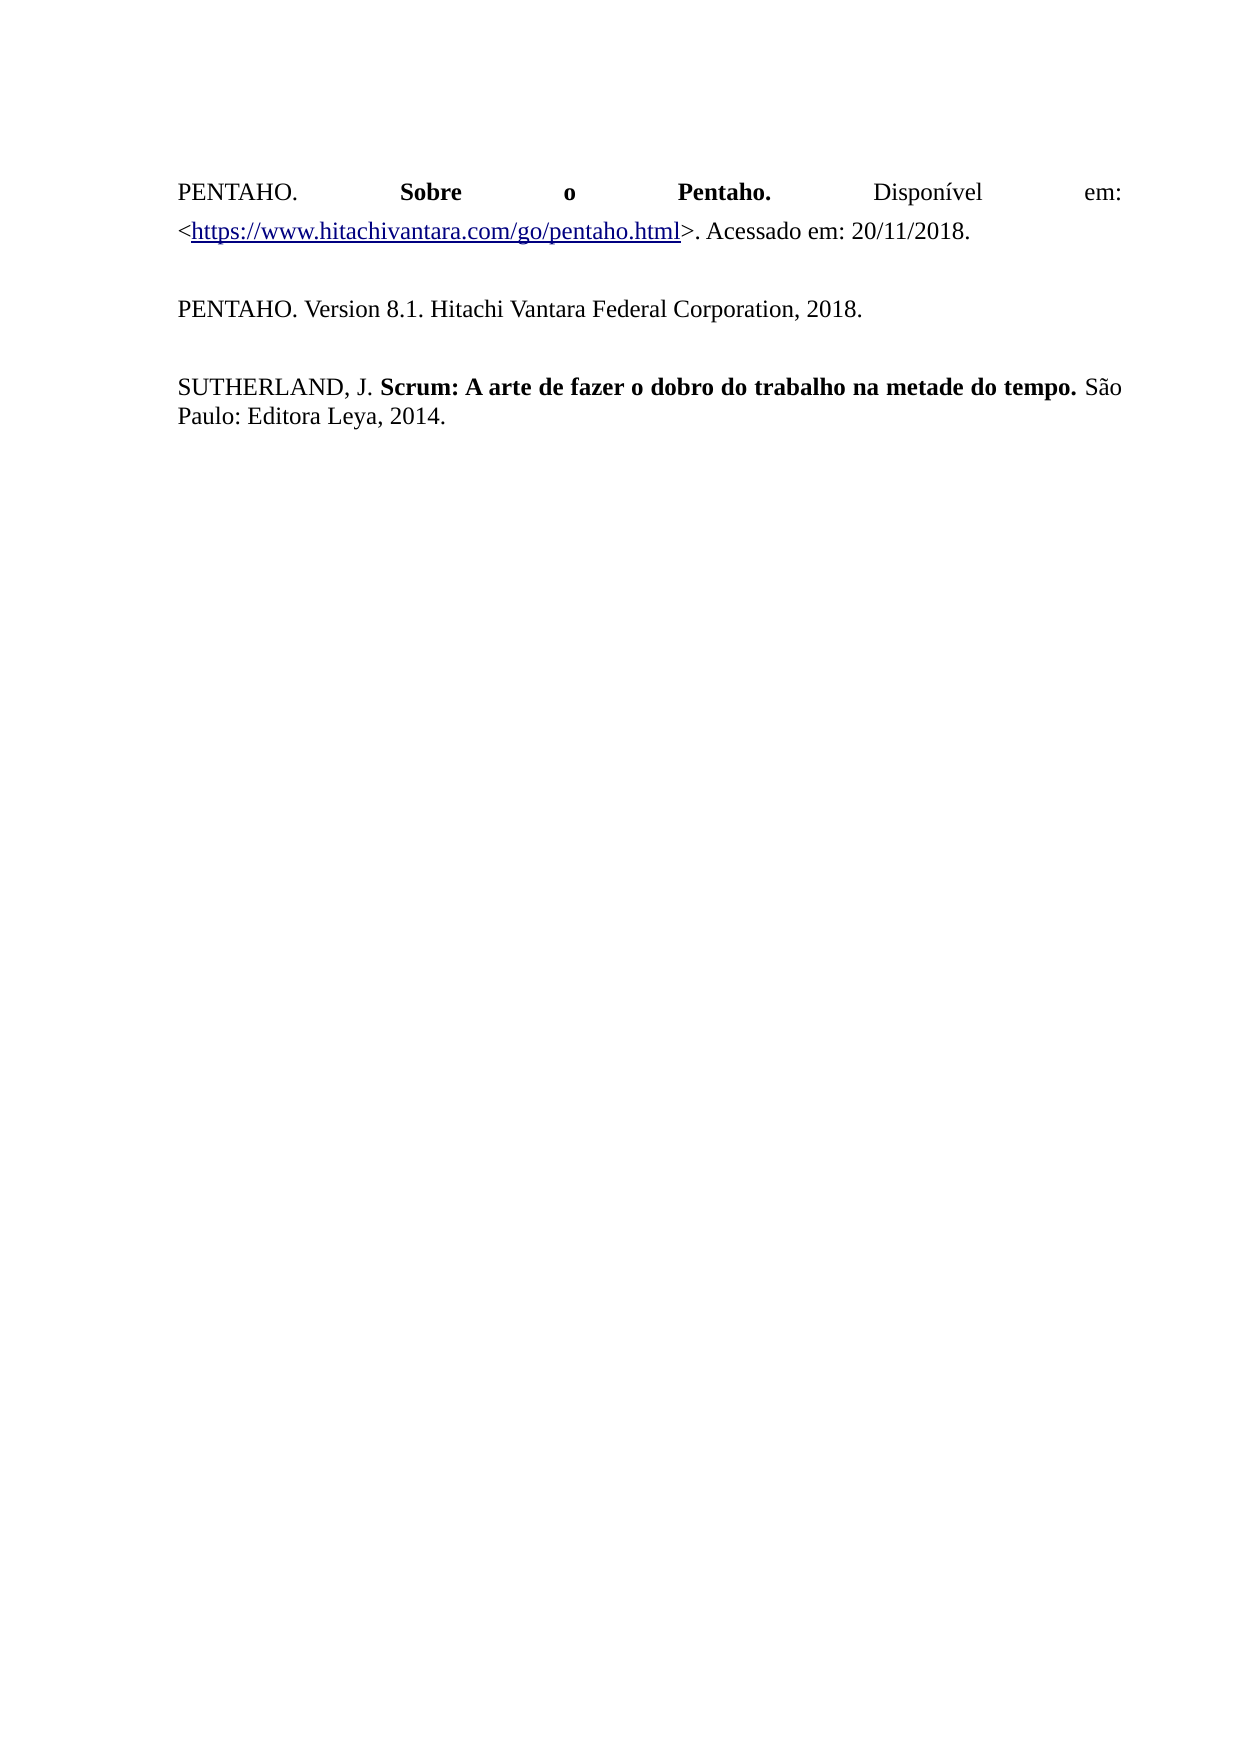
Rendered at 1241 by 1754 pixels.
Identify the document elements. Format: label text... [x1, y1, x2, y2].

text PENTAHO. Sobre o Pentaho. Disponível em: <https://www.hitachivantara.com/go/pentaho.html>. Acessado em: 20/11/2018. [177, 177, 1122, 245]
text PENTAHO. Version 8.1. Hitachi Vantara Federal Corporation, 2018. [177, 294, 1122, 323]
text SUTHERLAND, J. Scrum: A arte de fazer o dobro do trabalho na metade do tempo. São Paulo: Editora Leya, 2014. [177, 372, 1122, 430]
